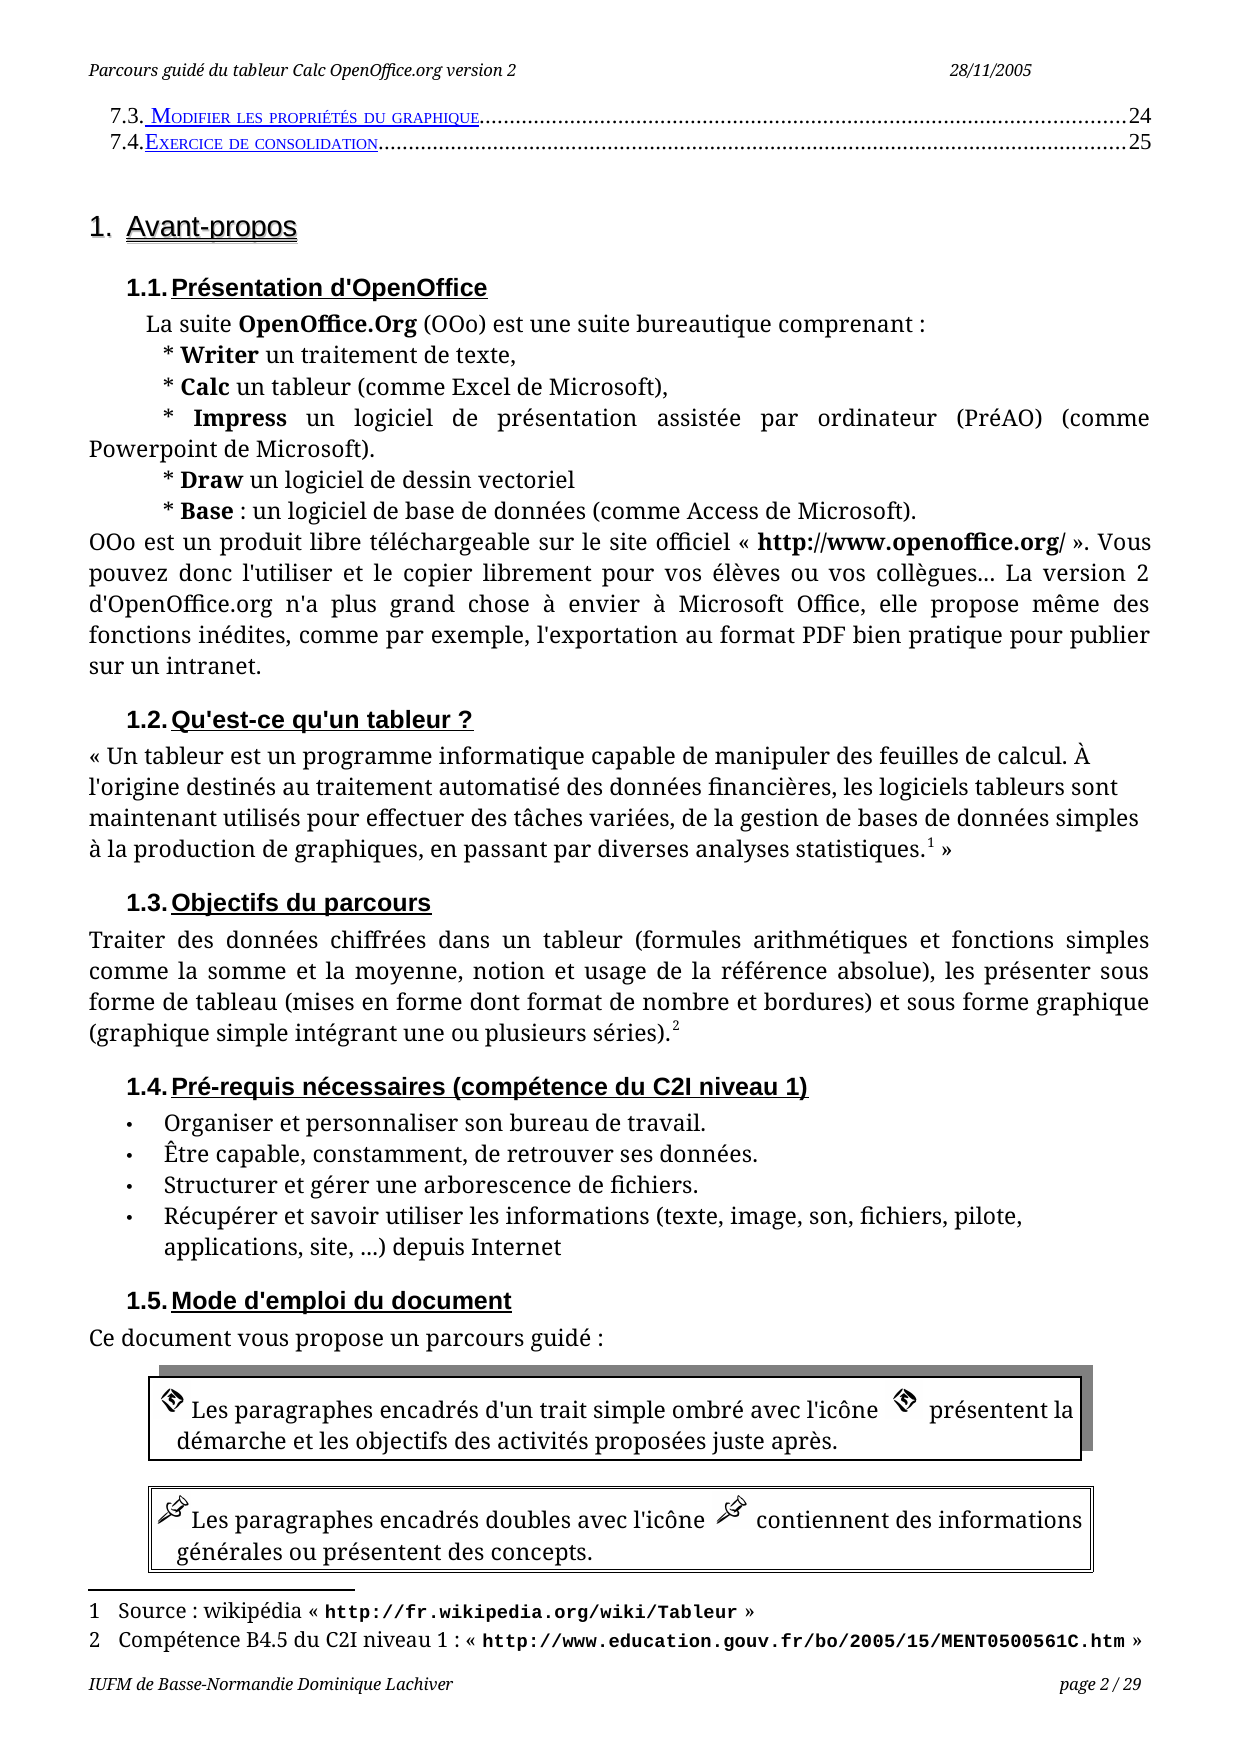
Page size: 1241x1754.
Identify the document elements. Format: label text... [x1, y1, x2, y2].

subtitle Pré-requis nécessaires (compétence du C2I niveau 1) [126, 1073, 1152, 1101]
subtitle Objectifs du parcours [126, 889, 1152, 917]
text « Un tableur est un programme informatique capable de manipuler des feuilles de calcul. À l'origine destinés au traitement automatisé des données financières, les logiciels tableurs sont maintenant utilisés pour effectuer des tâches variées, de la gestion de bases de données simples à la production de graphiques, en passant par diverses analyses statistiques. » [88, 740, 1152, 864]
text Ce document vous propose un parcours guidé : [88, 1322, 1152, 1353]
picture [885, 1380, 924, 1419]
list Récupérer et savoir utiliser les informations (texte, image, son, fichiers, pilote, applications, site, ...) depuis Internet [126, 1200, 1152, 1262]
text 7.3. Modifier les propriétés du graphique 24 [109, 103, 1152, 129]
picture [712, 1491, 750, 1529]
picture [153, 1380, 191, 1419]
text Traiter des données chiffrées dans un tableur (formules arithmétiques et fonctions simples comme la somme et la moyenne, notion et usage de la référence absolue), les présenter sous forme de tableau (mises en forme dont format de nombre et bordures) et sous forme graphique (graphique simple intégrant une ou plusieurs séries). [88, 924, 1152, 1048]
text Compétence B4.5 du C2I niveau 1 : « http://www.education.gouv.fr/bo/2005/15/MENT0500561C.htm » [88, 1624, 1152, 1653]
list Être capable, constamment, de retrouver ses données. [126, 1138, 1152, 1169]
text Les paragraphes encadrés d'un trait simple ombré avec l'icône présentent la démarche et les objectifs des activités proposées juste après. [150, 1378, 1080, 1459]
list Organiser et personnaliser son bureau de travail. [126, 1107, 1152, 1138]
subtitle Avant-propos [88, 210, 1152, 243]
text La suite OpenOffice.Org (OOo) est une suite bureautique comprenant : * Writer un traitement de texte, * Calc un tableur (comme Excel de Microsoft), * Impress un logiciel de présentation assistée par ordinateur (PréAO) (comme Powerpoint de Microsoft). * Draw un logiciel de dessin vectoriel * Base : un logiciel de base de données (comme Access de Microsoft). OOo est un produit libre téléchargeable sur le site officiel « http://www.openoffice.org/ ». Vous pouvez donc l'utiliser et le copier librement pour vos élèves ou vos collègues... La version 2 d'OpenOffice.org n'a plus grand chose à envier à Microsoft Office, elle propose même des fonctions inédites, comme par exemple, l'exportation au format PDF bien pratique pour publier sur un intranet. [88, 308, 1152, 681]
text Source : wikipédia « http://fr.wikipedia.org/wiki/Tableur » [88, 1596, 1152, 1624]
subtitle Présentation d'OpenOffice [126, 274, 1152, 302]
subtitle Mode d'emploi du document [126, 1287, 1152, 1315]
picture [153, 1491, 192, 1529]
subtitle Qu'est-ce qu'un tableur ? [126, 706, 1152, 734]
list Structurer et gérer une arborescence de fichiers. [126, 1169, 1152, 1200]
text 7.4.Exercice de consolidation 25 [109, 129, 1152, 154]
